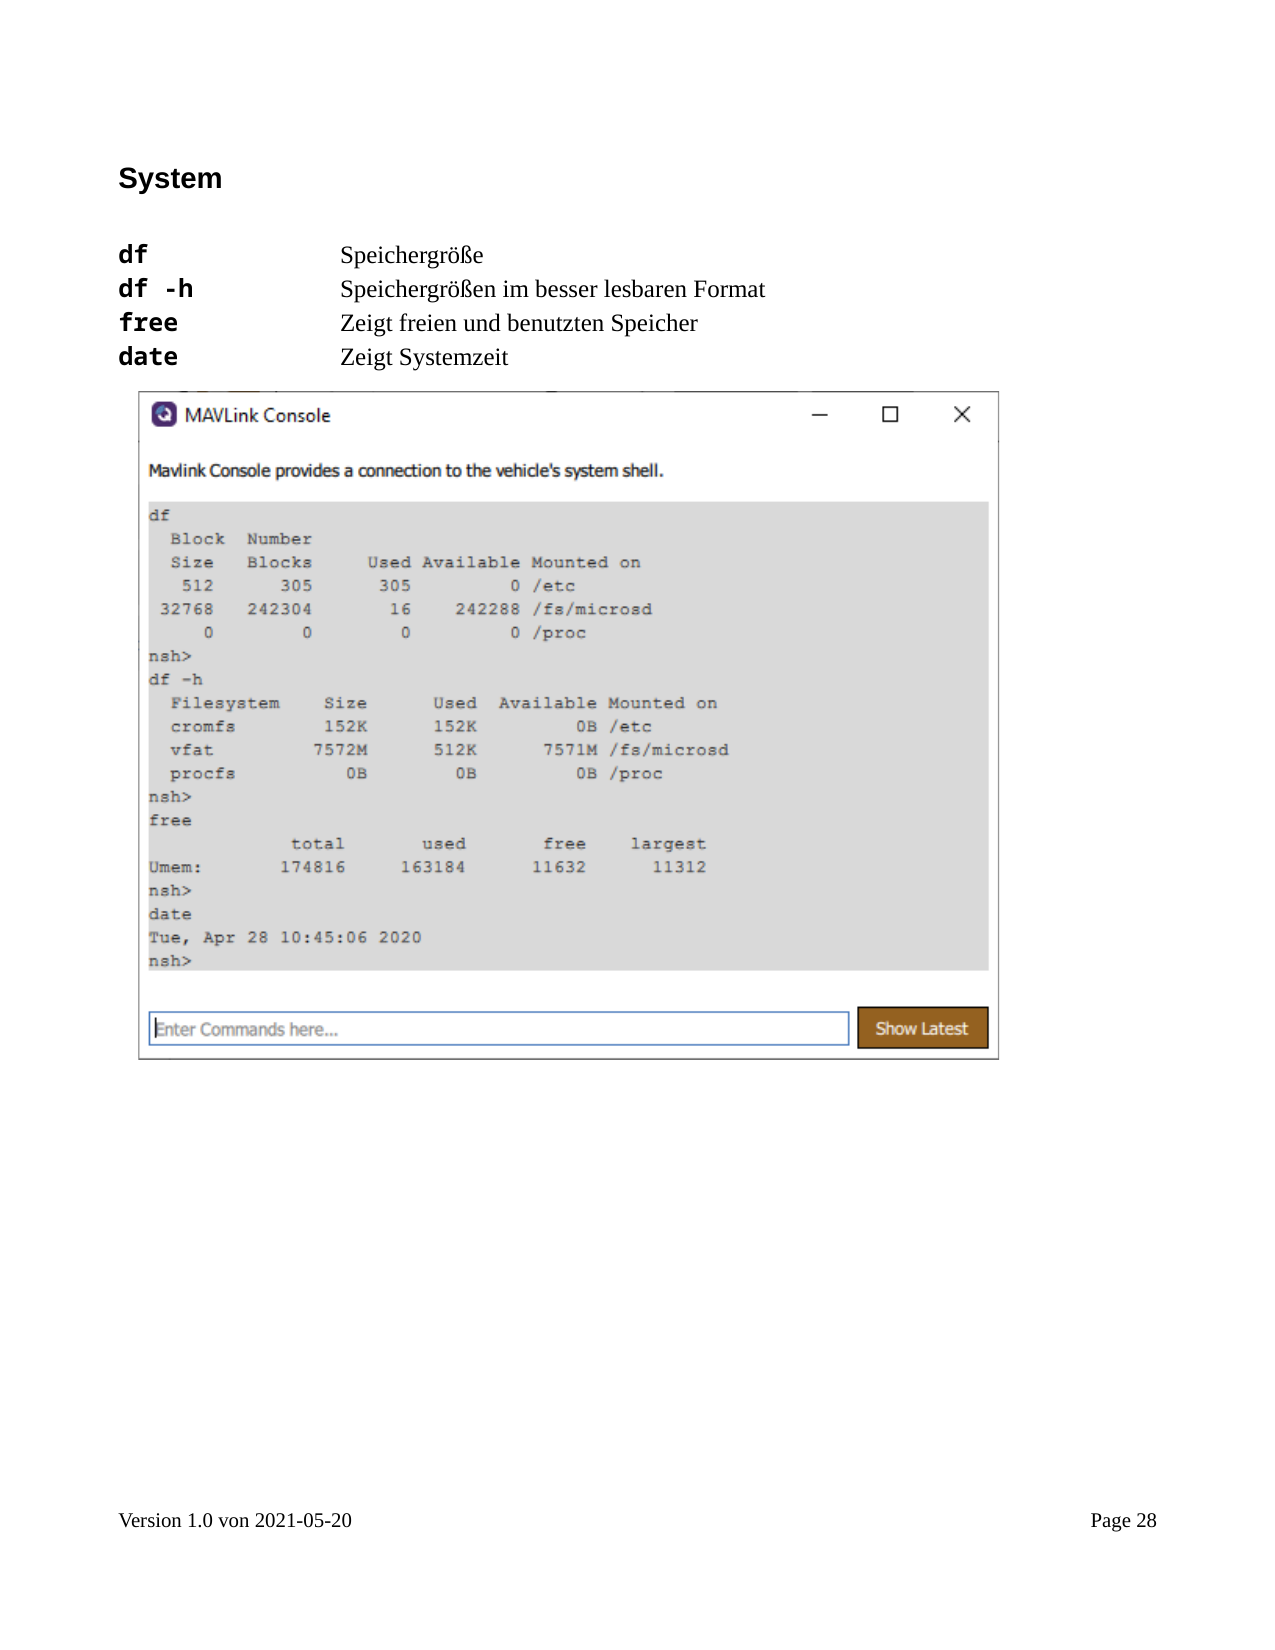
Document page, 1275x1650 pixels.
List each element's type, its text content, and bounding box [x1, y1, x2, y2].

text date Zeigt Systemzeit [118, 339, 1157, 373]
text df Speichergröße [118, 236, 1157, 271]
text df -h Speichergrößen im besser lesbaren Format [118, 271, 1157, 304]
text free Zeigt freien und benutzten Speicher [118, 304, 1157, 339]
picture [138, 391, 1000, 1060]
subtitle System [118, 161, 1157, 195]
